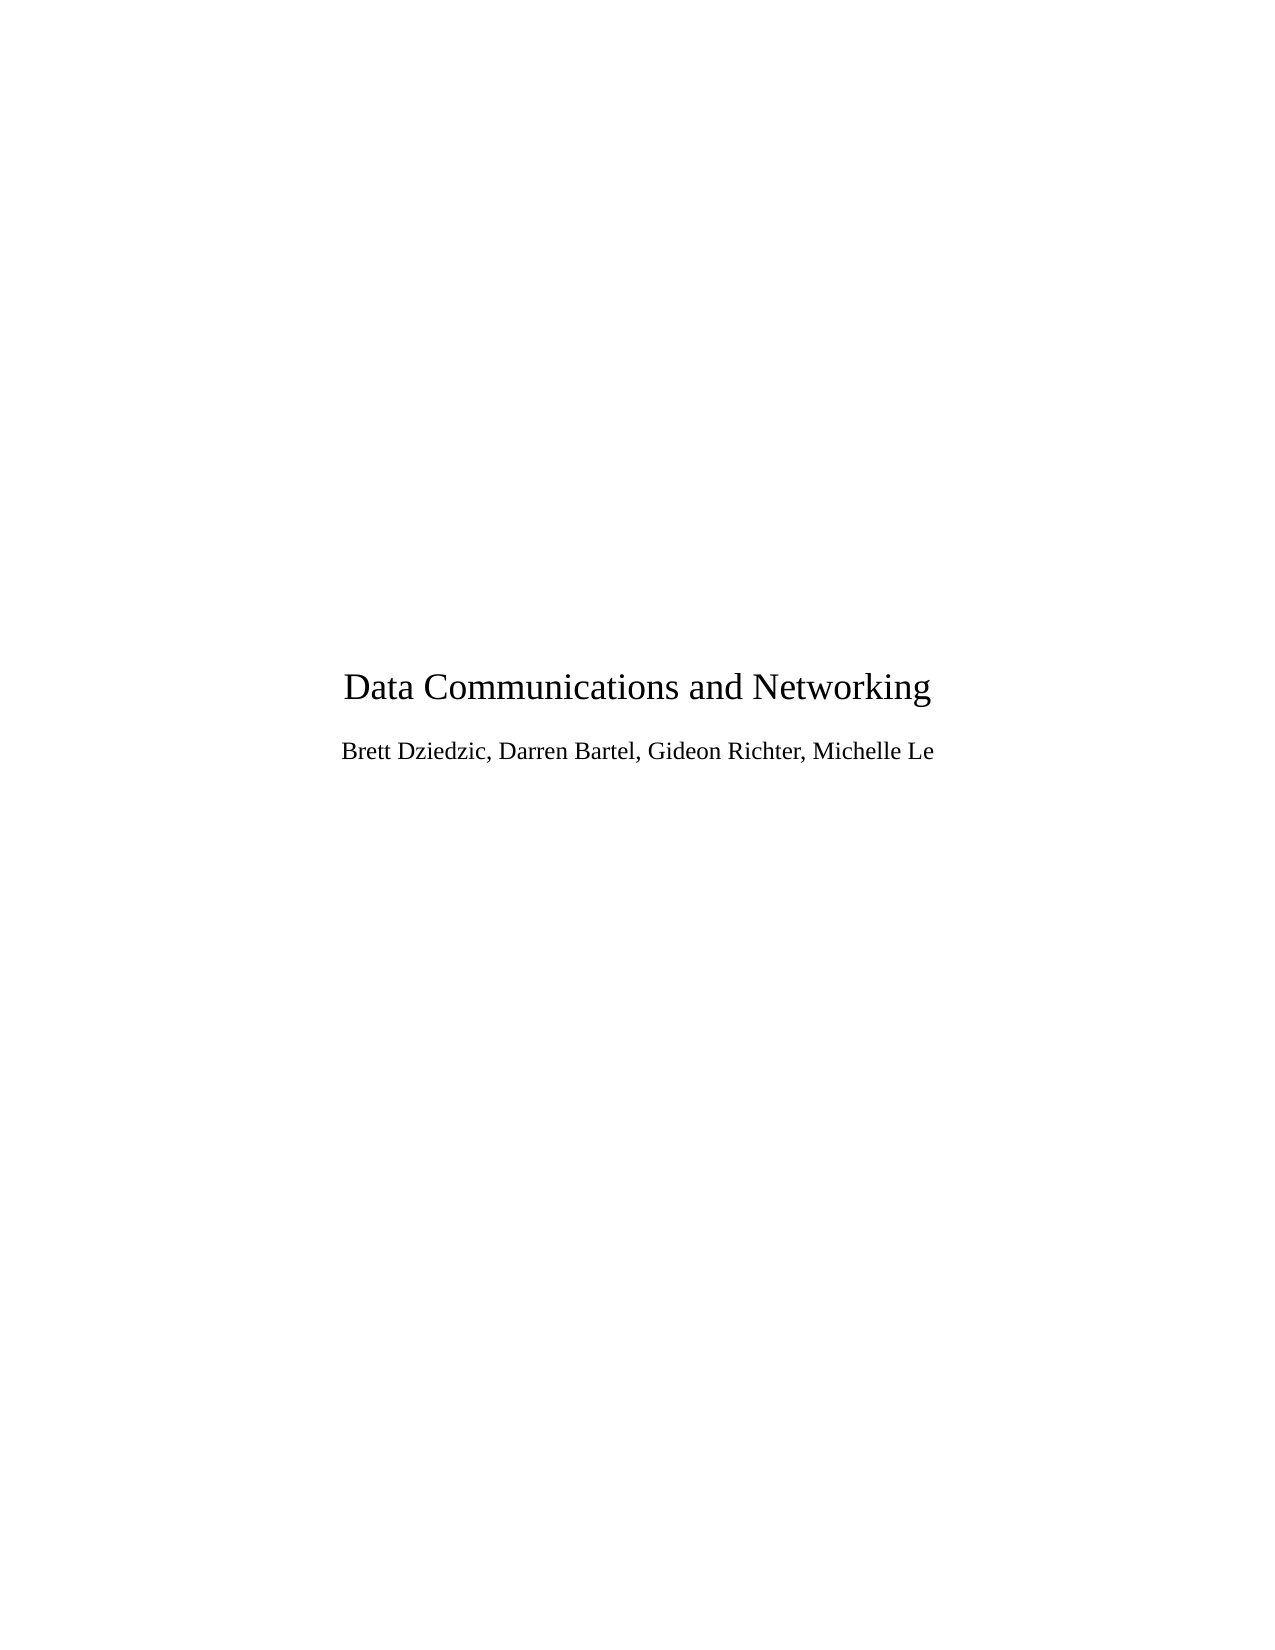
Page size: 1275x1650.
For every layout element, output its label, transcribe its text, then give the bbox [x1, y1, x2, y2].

text Brett Dziedzic, Darren Bartel, Gideon Richter, Michelle Le [118, 736, 1157, 765]
text Data Communications and Networking [118, 664, 1157, 707]
